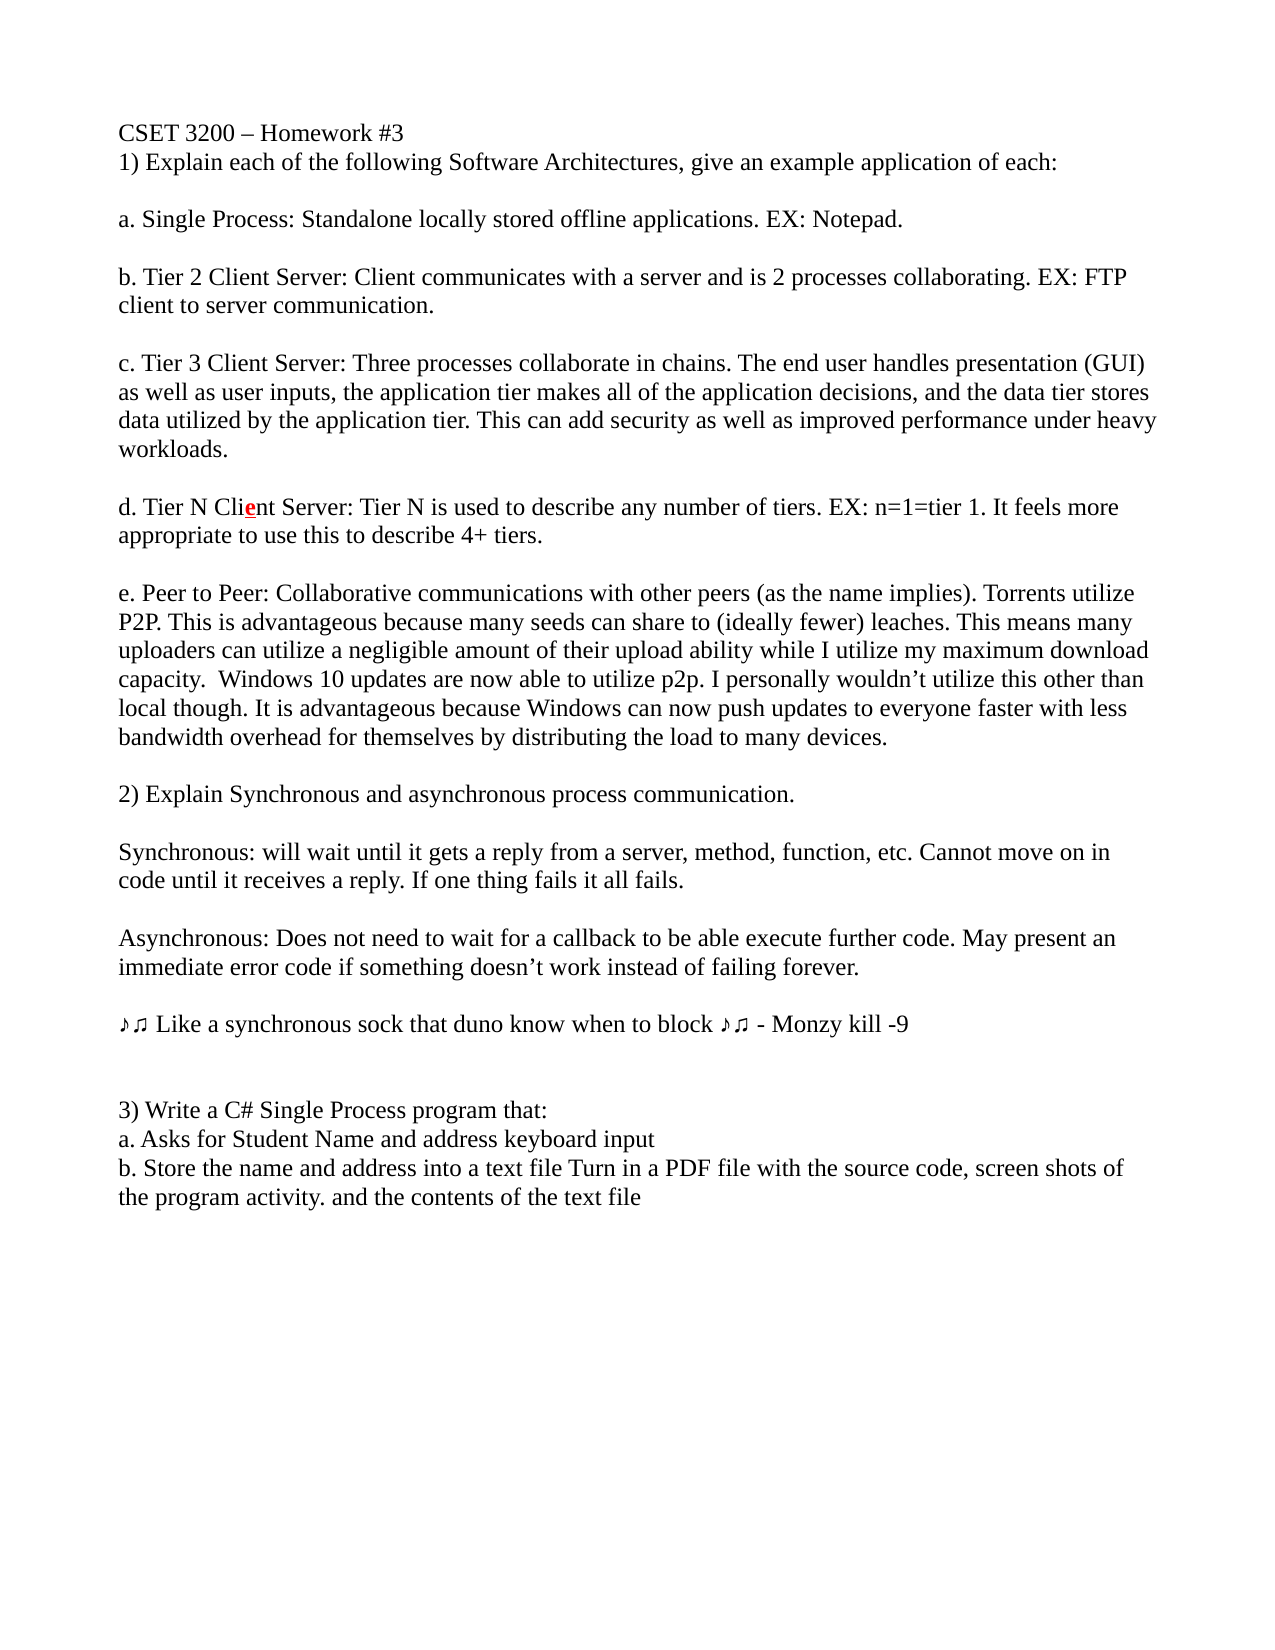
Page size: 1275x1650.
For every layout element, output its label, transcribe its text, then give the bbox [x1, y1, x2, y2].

text 1) Explain each of the following Software Architectures, give an example application of each: [118, 147, 1157, 176]
text b. Store the name and address into a text file Turn in a PDF file with the source code, screen shots of the program activity. and the contents of the text file [118, 1153, 1157, 1211]
text b. Tier 2 Client Server: Client communicates with a server and is 2 processes collaborating. EX: FTP client to server communication. [118, 262, 1157, 348]
text 2) Explain Synchronous and asynchronous process communication. [118, 779, 1157, 808]
text Asynchronous: Does not need to wait for a callback to be able execute further code. May present an immediate error code if something doesn’t work instead of failing forever. [118, 923, 1157, 981]
text d. Tier N Client Server: Tier N is used to describe any number of tiers. EX: n=1=tier 1. It feels more appropriate to use this to describe 4+ tiers. e. Peer to Peer: Collaborative communications with other peers (as the name implies). Torrents utilize P2P. This is advantageous because many seeds can share to (ideally fewer) leaches. This means many uploaders can utilize a negligible amount of their upload ability while I utilize my maximum download capacity. Windows 10 updates are now able to utilize p2p. I personally wouldn’t utilize this other than local though. It is advantageous because Windows can now push updates to everyone faster with less bandwidth overhead for themselves by distributing the load to many devices. [118, 492, 1157, 751]
text a. Asks for Student Name and address keyboard input [118, 1124, 1157, 1153]
text ♪♫ Like a synchronous sock that duno know when to block ♪♫ - Monzy kill -9 [118, 981, 1157, 1096]
text Synchronous: will wait until it gets a reply from a server, method, function, etc. Cannot move on in code until it receives a reply. If one thing fails it all fails. [118, 837, 1157, 923]
text 3) Write a C# Single Process program that: [118, 1096, 1157, 1124]
text c. Tier 3 Client Server: Three processes collaborate in chains. The end user handles presentation (GUI) as well as user inputs, the application tier makes all of the application decisions, and the data tier stores data utilized by the application tier. This can add security as well as improved performance under heavy workloads. [118, 348, 1157, 492]
text a. Single Process: Standalone locally stored offline applications. EX: Notepad. [118, 176, 1157, 262]
text CSET 3200 – Homework #3 [118, 118, 1157, 147]
